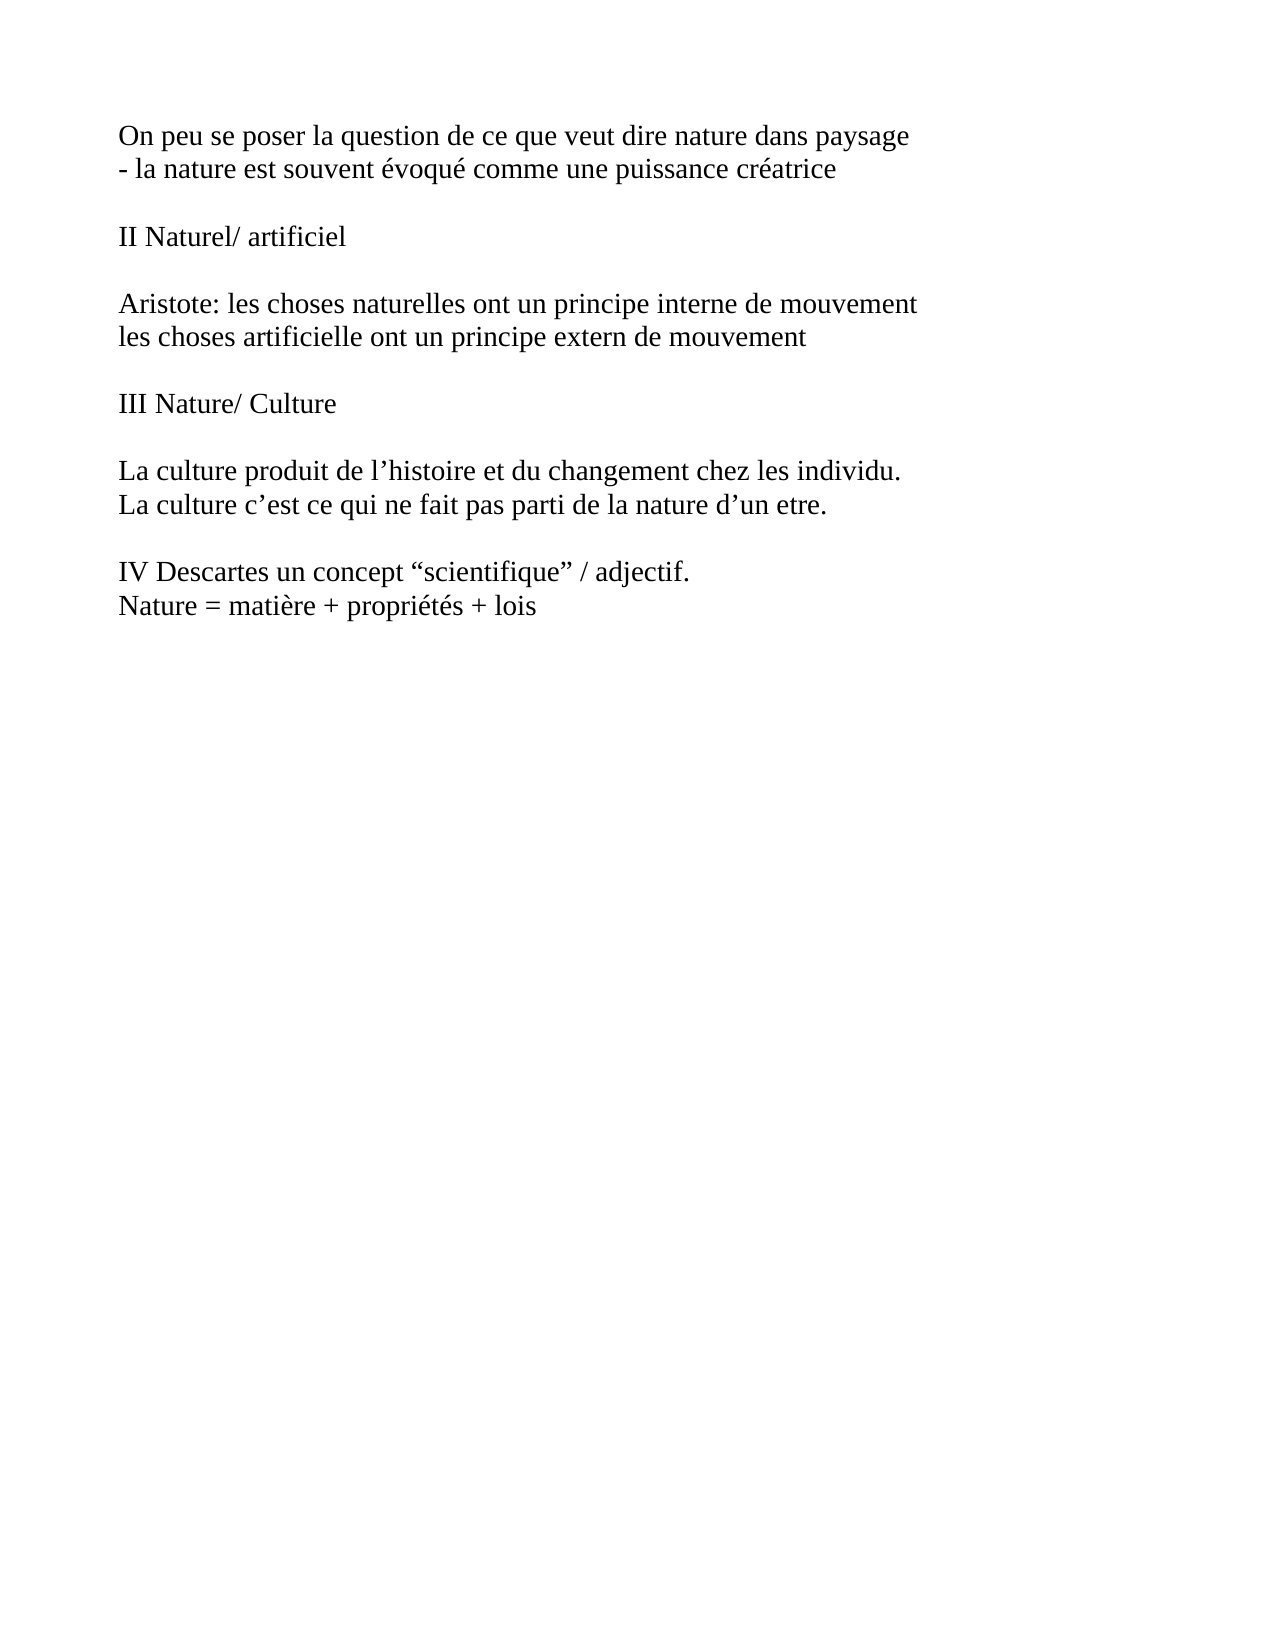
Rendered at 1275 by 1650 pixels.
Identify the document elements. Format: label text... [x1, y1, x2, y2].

text On peu se poser la question de ce que veut dire nature dans paysage [118, 118, 1157, 152]
text les choses artificielle ont un principe extern de mouvement [118, 319, 1157, 353]
text - la nature est souvent évoqué comme une puissance créatrice [118, 152, 1157, 185]
text La culture c’est ce qui ne fait pas parti de la nature d’un etre. [118, 487, 1157, 521]
text III Nature/ Culture [118, 386, 1157, 420]
text Aristote: les choses naturelles ont un principe interne de mouvement [118, 286, 1157, 319]
text II Naturel/ artificiel [118, 219, 1157, 252]
text Nature = matière + propriétés + lois [118, 588, 1157, 621]
text La culture produit de l’histoire et du changement chez les individu. [118, 453, 1157, 487]
text IV Descartes un concept “scientifique” / adjectif. [118, 554, 1157, 588]
